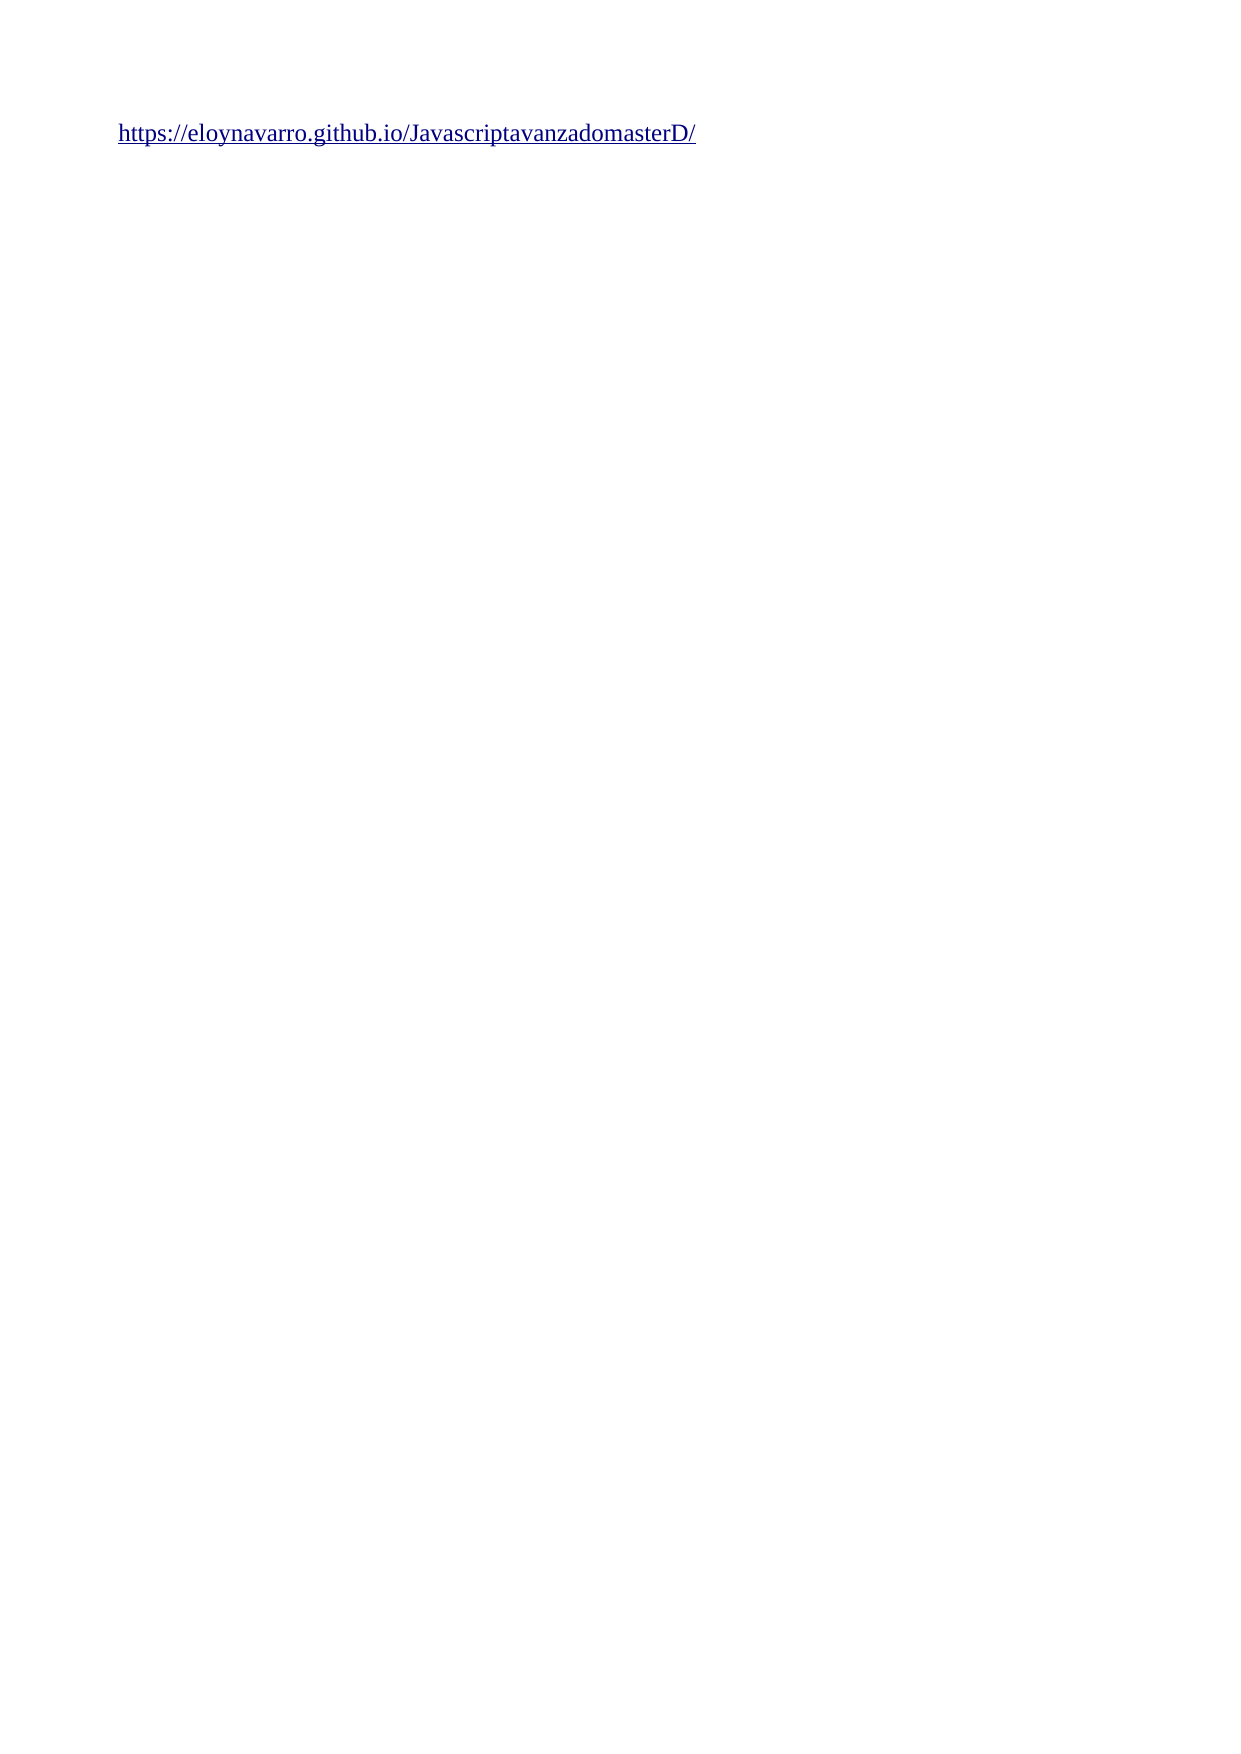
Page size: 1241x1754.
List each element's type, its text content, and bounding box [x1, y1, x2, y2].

text https://eloynavarro.github.io/JavascriptavanzadomasterD/ [118, 118, 1122, 147]
